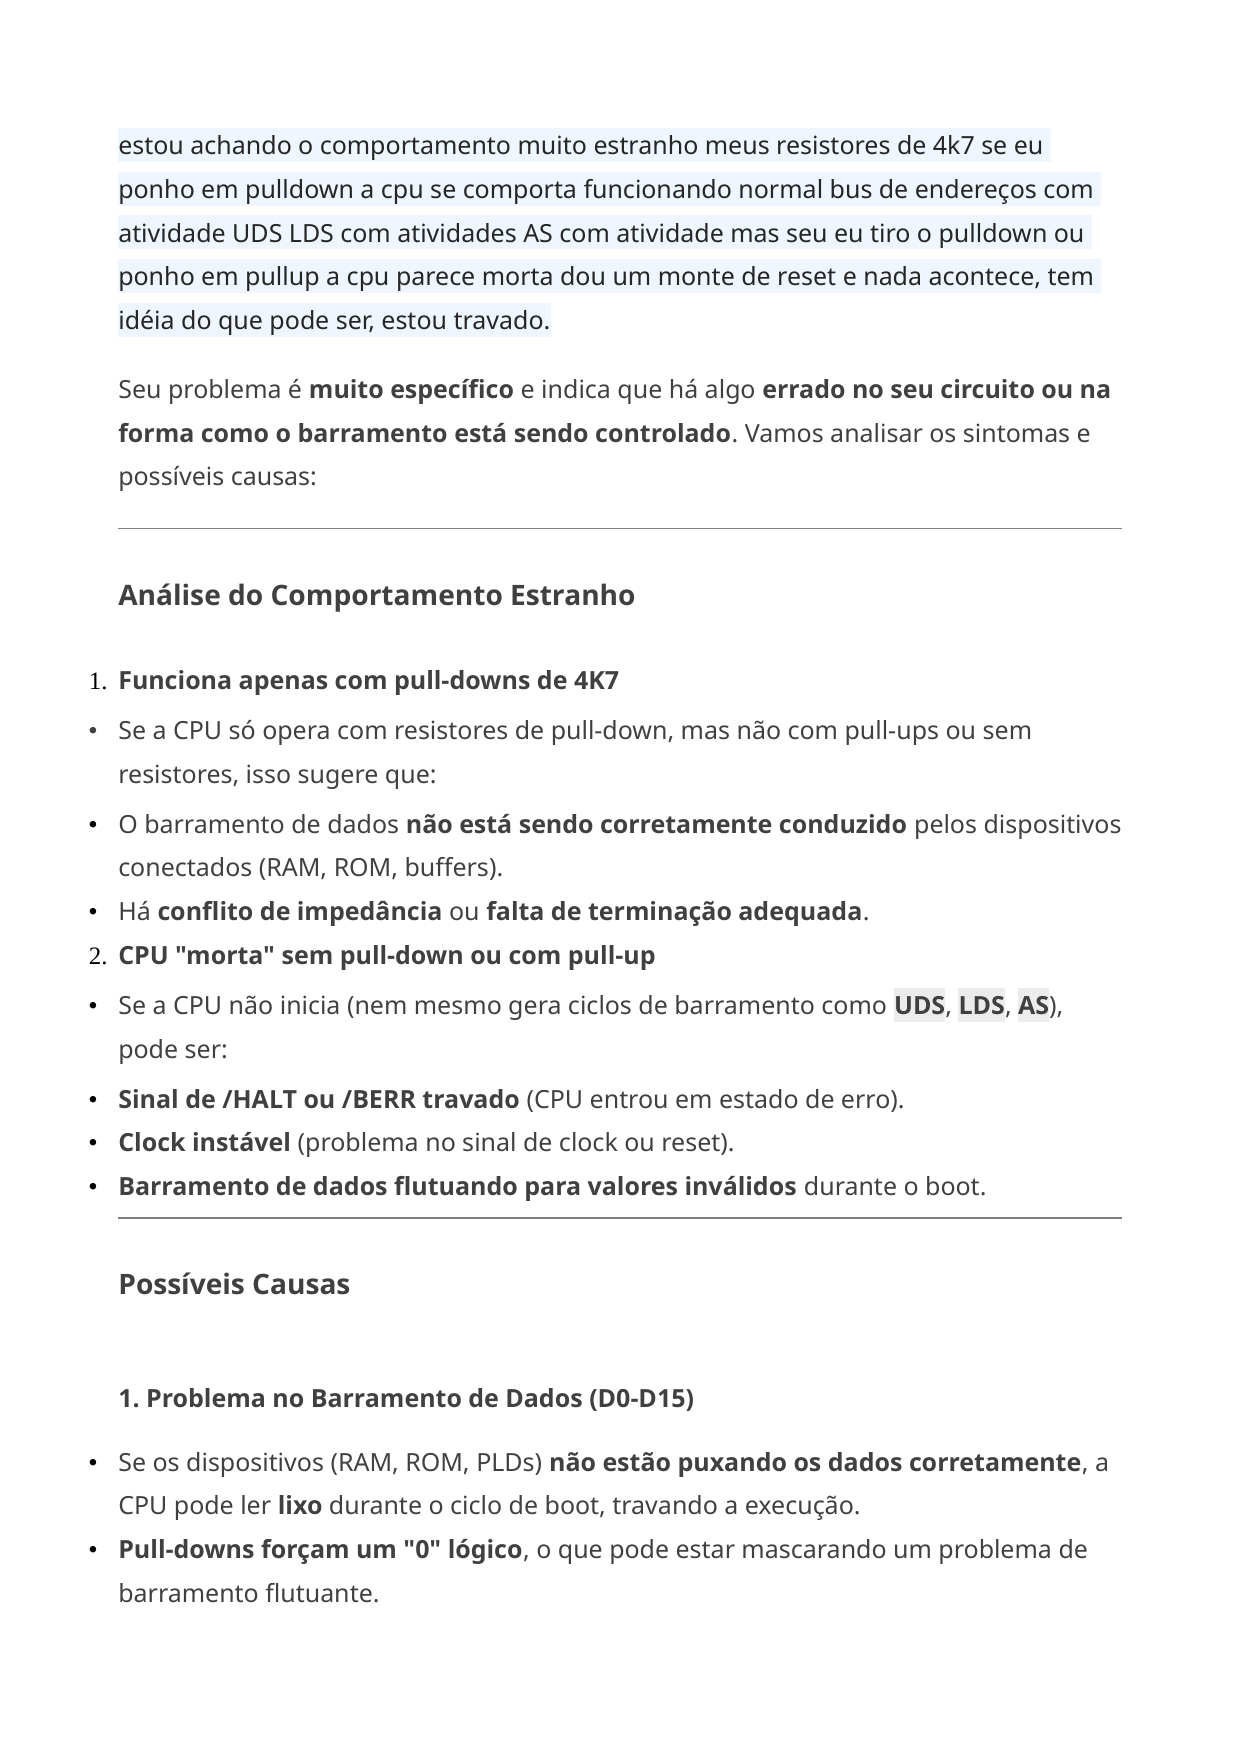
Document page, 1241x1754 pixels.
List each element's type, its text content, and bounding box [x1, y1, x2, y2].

list Sinal de /HALT ou /BERR travado (CPU entrou em estado de erro). [118, 1072, 1122, 1115]
list O barramento de dados não está sendo corretamente conduzido pelos dispositivos conectados (RAM, ROM, buffers). [118, 797, 1122, 884]
subtitle Análise do Comportamento Estranho [118, 575, 1122, 613]
list Se a CPU não inicia (nem mesmo gera ciclos de barramento como UDS, LDS, AS), pode ser: [118, 978, 1122, 1065]
list Clock instável (problema no sinal de clock ou reset). [118, 1115, 1122, 1159]
list Se a CPU só opera com resistores de pull-down, mas não com pull-ups ou sem resistores, isso sugere que: [118, 703, 1122, 790]
list Há conflito de impedância ou falta de terminação adequada. [118, 884, 1122, 928]
list Se os dispositivos (RAM, ROM, PLDs) não estão puxando os dados corretamente, a CPU pode ler lixo durante o ciclo de boot, travando a execução. [118, 1434, 1122, 1522]
text Seu problema é muito específico e indica que há algo errado no seu circuito ou na forma como o barramento está sendo controlado. Vamos analisar os sintomas e possíveis causas: [118, 362, 1122, 493]
list Pull-downs forçam um "0" lógico, o que pode estar mascarando um problema de barramento flutuante. [118, 1522, 1122, 1609]
subtitle Possíveis Causas [118, 1264, 1122, 1303]
list CPU "morta" sem pull-down ou com pull-up [118, 928, 1122, 972]
list Funciona apenas com pull-downs de 4K7 [118, 653, 1122, 697]
text estou achando o comportamento muito estranho meus resistores de 4k7 se eu ponho em pulldown a cpu se comporta funcionando normal bus de endereços com atividade UDS LDS com atividades AS com atividade mas seu eu tiro o pulldown ou ponho em pullup a cpu parece morta dou um monte de reset e nada acontece, tem idéia do que pode ser, estou travado. [118, 118, 1122, 337]
subtitle 1. Problema no Barramento de Dados (D0-D15) [118, 1371, 1122, 1414]
list Barramento de dados flutuando para valores inválidos durante o boot. [118, 1159, 1122, 1203]
